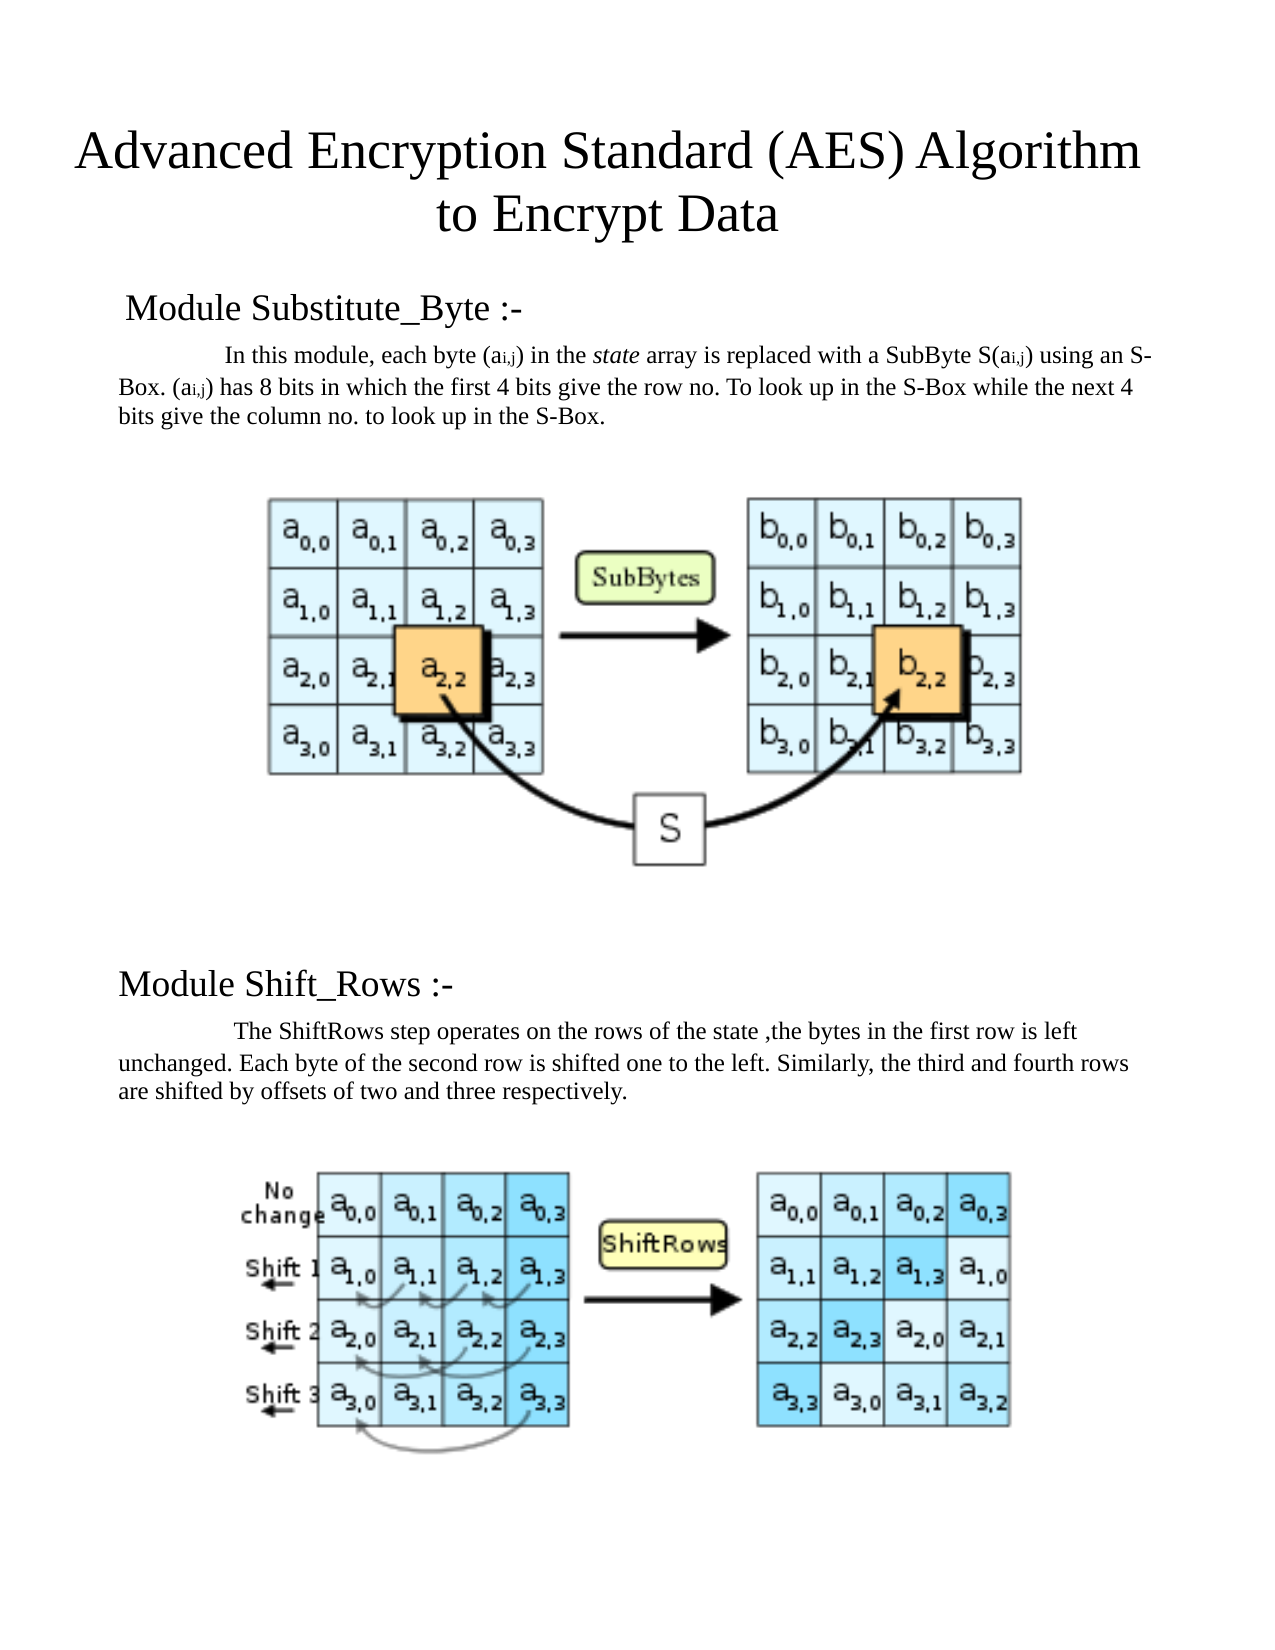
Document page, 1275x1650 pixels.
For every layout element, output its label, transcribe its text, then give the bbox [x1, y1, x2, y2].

text Module Substitute_Byte :- [59, 286, 1157, 329]
text In this module, each byte (ai,j) in the state array is replaced with a SubByte S(ai,j) using an S-Box. (ai,j) has 8 bits in which the first 4 bits give the row no. To look up in the S-Box while the next 4 bits give the column no. to look up in the S-Box. [118, 329, 1157, 429]
text The ShiftRows step operates on the rows of the state ,the bytes in the first row is left unchanged. Each byte of the second row is shifted one to the left. Similarly, the third and fourth rows are shifted by offsets of two and three respectively. [118, 1004, 1157, 1105]
text Advanced Encryption Standard (AES) Algorithm to Encrypt Data [59, 118, 1157, 243]
text Module Shift_Rows :- [118, 961, 1157, 1004]
